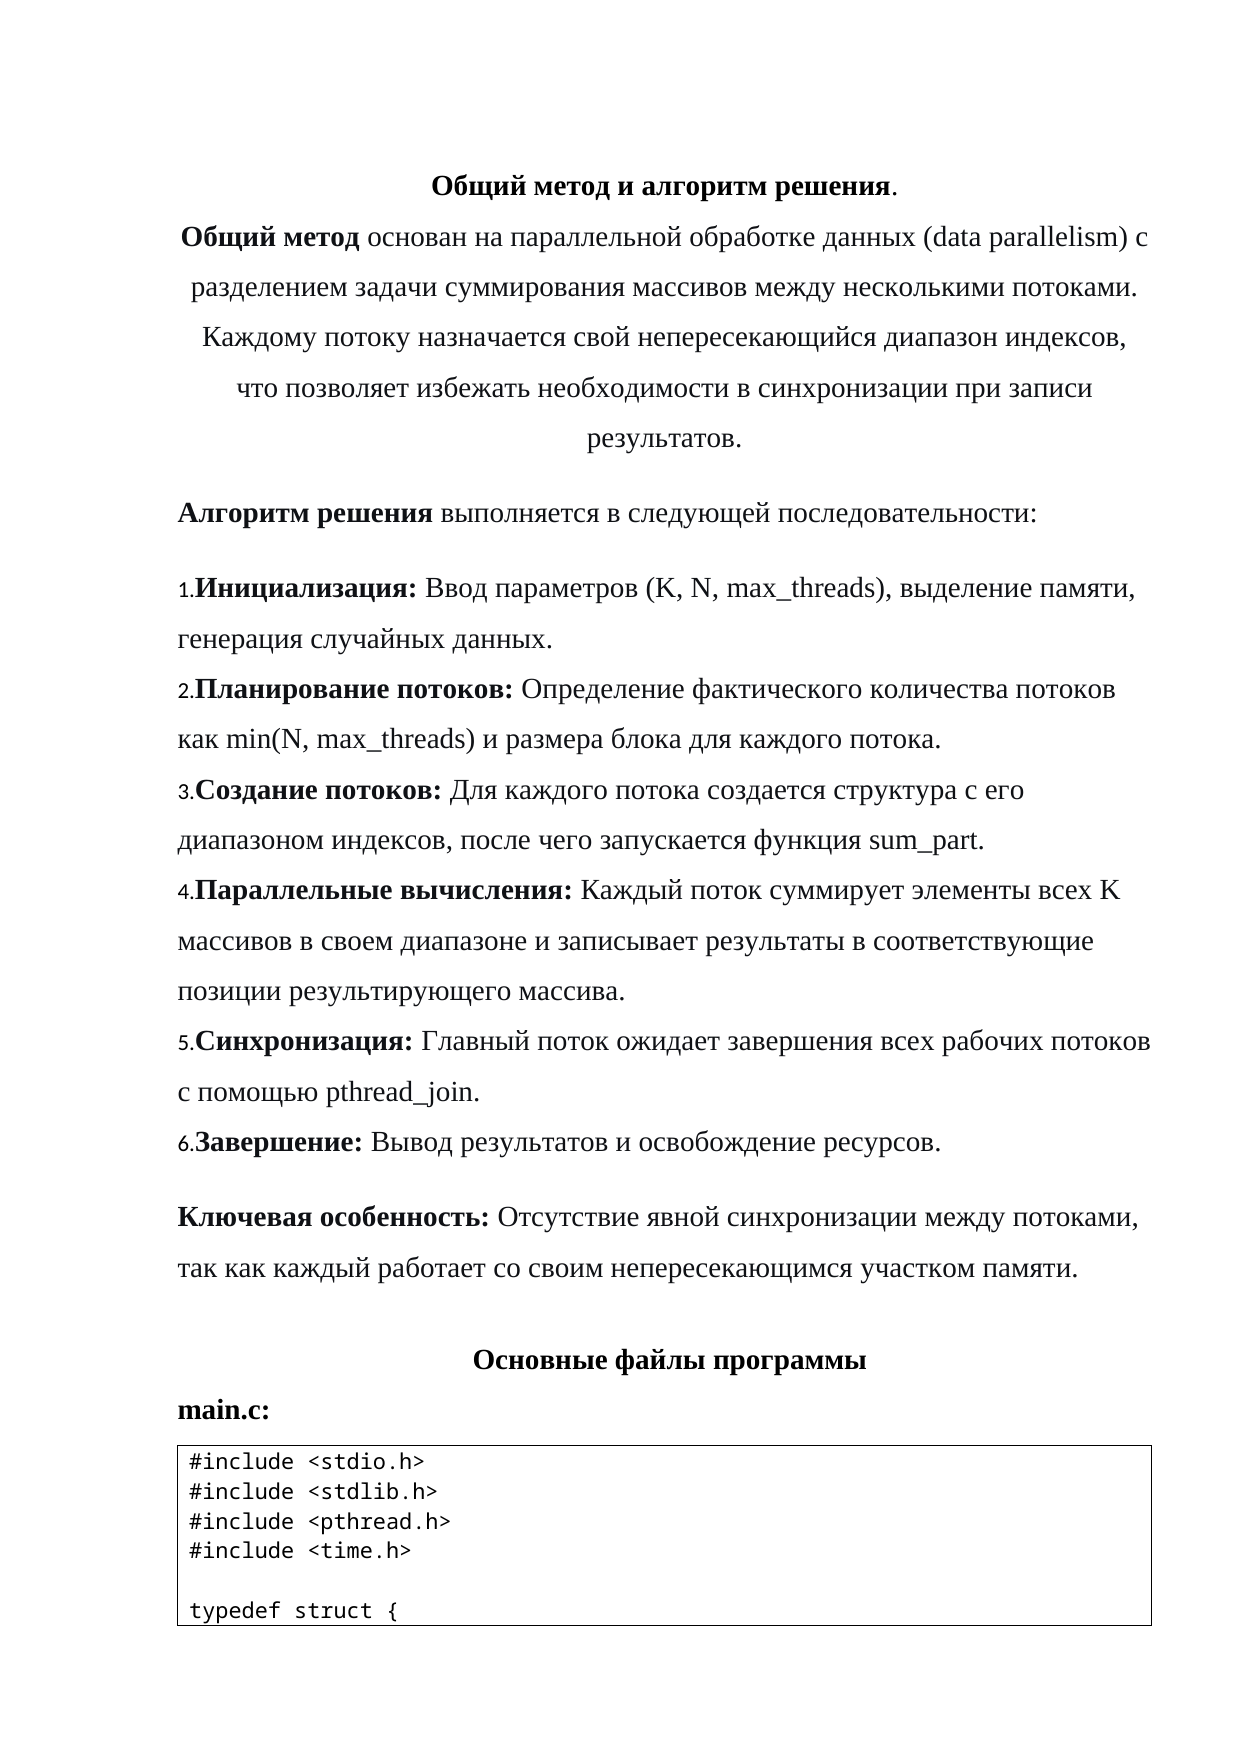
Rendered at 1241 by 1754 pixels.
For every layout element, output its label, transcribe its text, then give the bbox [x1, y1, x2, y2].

text main.c: [177, 1392, 1152, 1426]
text Алгоритм решения выполняется в следующей последовательности: [177, 495, 1152, 529]
list Планирование потоков: Определение фактического количества потоков как min(N, max_threads) и размера блока для каждого потока. [177, 671, 1152, 755]
text Общий метод и алгоритм решения. [177, 168, 1152, 202]
list Параллельные вычисления: Каждый поток суммирует элементы всех K массивов в своем диапазоне и записывает результаты в соответствующие позиции результирующего массива. [177, 872, 1152, 1007]
list Завершение: Вывод результатов и освобождение ресурсов. [177, 1124, 1152, 1158]
list Инициализация: Ввод параметров (K, N, max_threads), выделение памяти, генерация случайных данных. [177, 571, 1152, 654]
list Создание потоков: Для каждого потока создается структура с его диапазоном индексов, после чего запускается функция sum_part. [177, 772, 1152, 856]
list Основные файлы программы [472, 1342, 1152, 1376]
text Общий метод основан на параллельной обработке данных (data parallelism) с разделением задачи суммирования массивов между несколькими потоками. Каждому потоку назначается свой непересекающийся диапазон индексов, что позволяет избежать необходимости в синхронизации при записи результатов. [177, 219, 1152, 453]
list Синхронизация: Главный поток ожидает завершения всех рабочих потоков с помощью pthread_join. [177, 1023, 1152, 1107]
text Ключевая особенность: Отсутствие явной синхронизации между потоками, так как каждый работает со своим непересекающимся участком памяти. [177, 1199, 1152, 1283]
